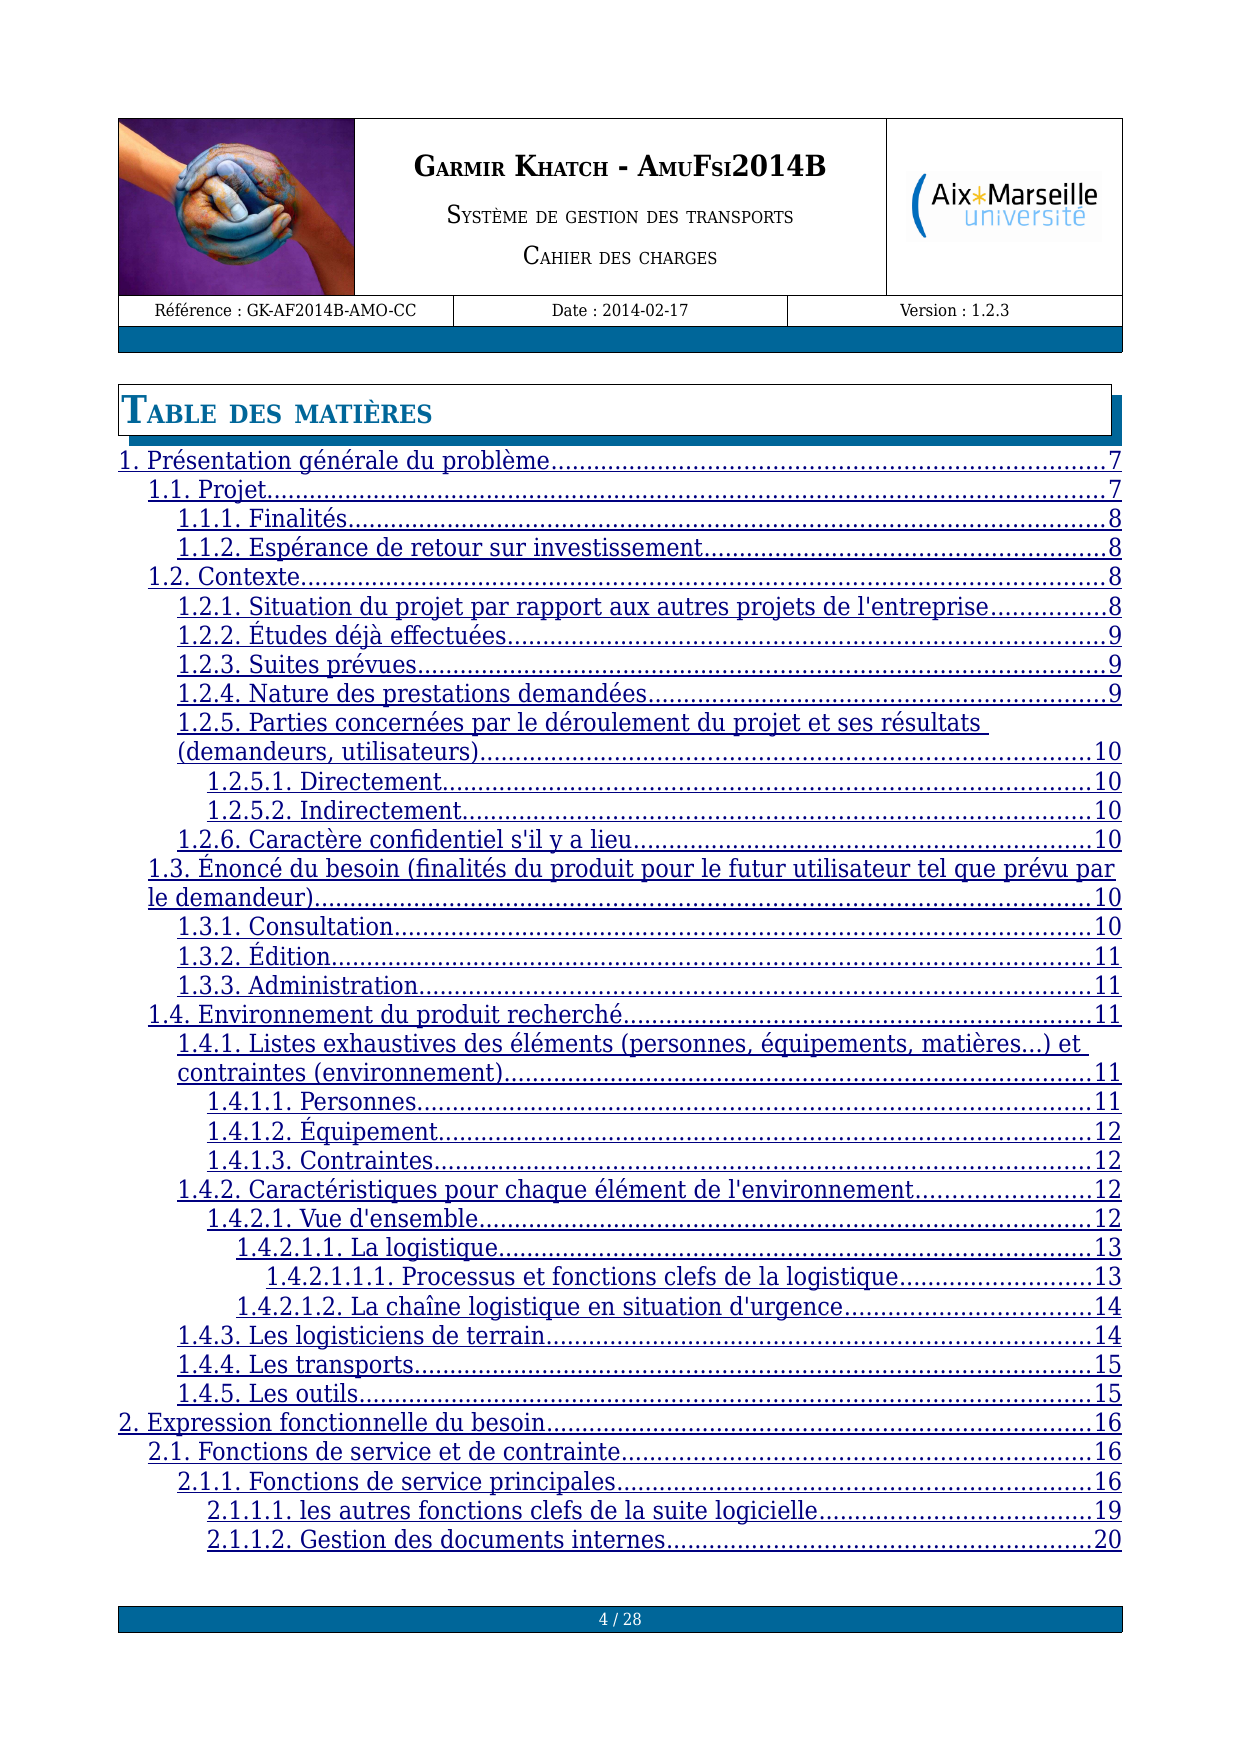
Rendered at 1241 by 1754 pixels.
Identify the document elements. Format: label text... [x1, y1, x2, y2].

text 1.2.2. Études déjà effectuées 9 [177, 621, 1122, 646]
text 1.2.6. Caractère confidentiel s'il y a lieu 10 [177, 825, 1122, 850]
text 1.3.1. Consultation 10 [177, 913, 1122, 938]
text 1.2.5.1. Directement 10 [207, 767, 1122, 792]
text 1.2. Contexte 8 [148, 563, 1122, 588]
text 1.4.4. Les transports 15 [177, 1350, 1122, 1375]
text 1.2.5.2. Indirectement 10 [207, 796, 1122, 821]
text 1.4.2. Caractéristiques pour chaque élément de l'environnement 12 [177, 1175, 1122, 1200]
text 2.1.1.1. les autres fonctions clefs de la suite logicielle 19 [207, 1496, 1122, 1521]
text 2. Expression fonctionnelle du besoin 16 [118, 1408, 1122, 1433]
text 1.2.3. Suites prévues 9 [177, 650, 1122, 675]
picture [887, 126, 1122, 288]
text 1.4.1.1. Personnes 11 [207, 1088, 1122, 1113]
text 1.4.2.1. Vue d'ensemble 12 [207, 1204, 1122, 1229]
picture [119, 119, 354, 295]
text 1.3.2. Édition 11 [177, 942, 1122, 967]
text 1.4.1. Listes exhaustives des éléments (personnes, équipements, matières...) et contraintes (environnement) 11 [177, 1029, 1122, 1083]
text 1.4.1.3. Contraintes 12 [207, 1146, 1122, 1171]
text 1.2.1. Situation du projet par rapport aux autres projets de l'entreprise 8 [177, 592, 1122, 617]
text 1.4.5. Les outils 15 [177, 1379, 1122, 1404]
text 2.1. Fonctions de service et de contrainte 16 [148, 1438, 1122, 1463]
text 1.3. Énoncé du besoin (finalités du produit pour le futur utilisateur tel que prévu par le demandeur) 10 [148, 854, 1122, 908]
text 1.3.3. Administration 11 [177, 971, 1122, 996]
text 1.1. Projet 7 [148, 475, 1122, 500]
text 1.4.2.1.1.1. Processus et fonctions clefs de la logistique 13 [266, 1263, 1122, 1288]
text 2.1.1.2. Gestion des documents internes 20 [207, 1525, 1122, 1550]
text 1.4. Environnement du produit recherché 11 [148, 1000, 1122, 1025]
text 2.1.1. Fonctions de service principales 16 [177, 1467, 1122, 1492]
subtitle Table des matières [119, 385, 1111, 435]
text 1.4.2.1.1. La logistique 13 [236, 1233, 1122, 1258]
text 1.4.1.2. Équipement 12 [207, 1117, 1122, 1142]
text 1.4.3. Les logisticiens de terrain 14 [177, 1321, 1122, 1346]
text 1.1.2. Espérance de retour sur investissement 8 [177, 533, 1122, 558]
text 1.2.5. Parties concernées par le déroulement du projet et ses résultats (demandeurs, utilisateurs) 10 [177, 708, 1122, 763]
text 1. Présentation générale du problème 7 [118, 446, 1122, 471]
text 1.2.4. Nature des prestations demandées 9 [177, 679, 1122, 704]
text 1.4.2.1.2. La chaîne logistique en situation d'urgence 14 [236, 1292, 1122, 1317]
text 1.1.1. Finalités 8 [177, 504, 1122, 529]
